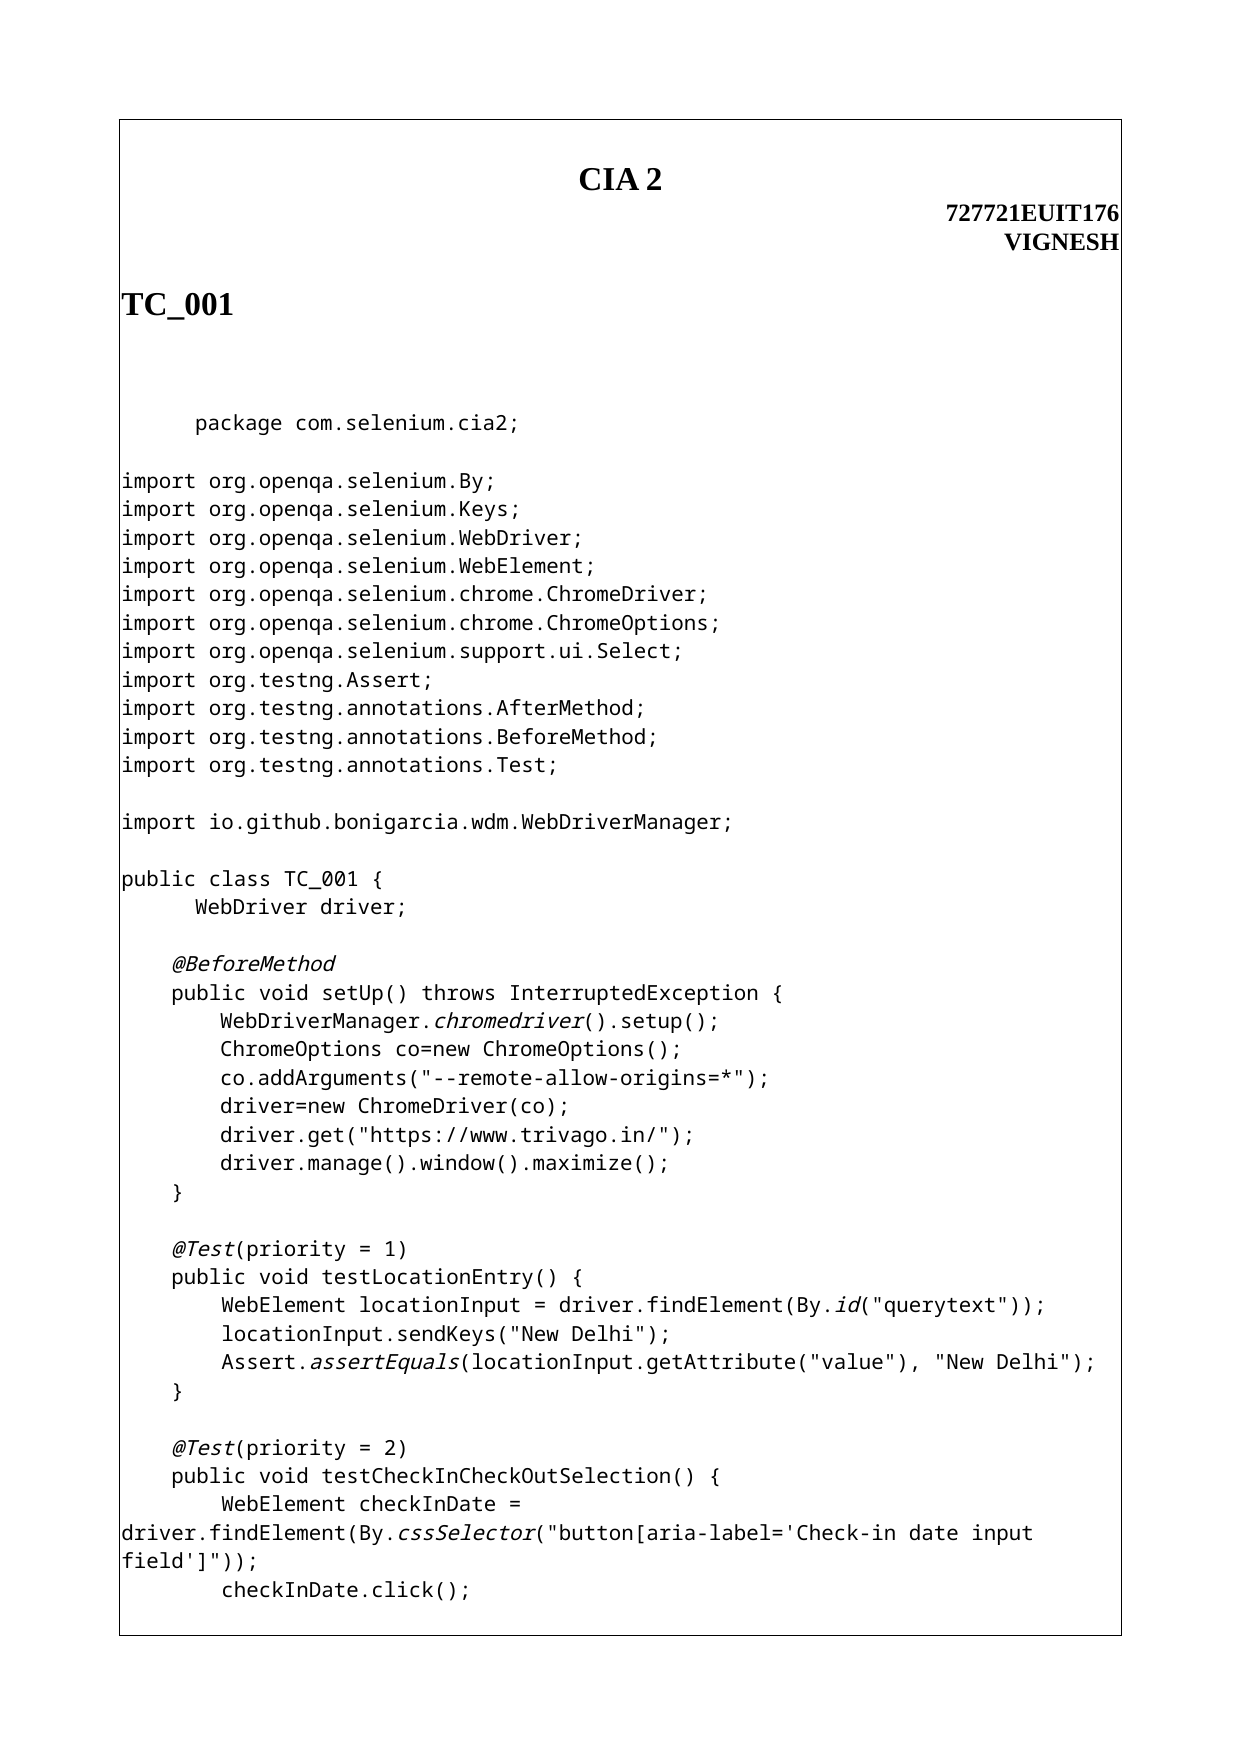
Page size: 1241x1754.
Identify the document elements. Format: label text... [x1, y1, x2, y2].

text public void testLocationEntry() { [121, 1262, 1119, 1291]
text CIA 2 [121, 159, 1119, 198]
text import org.openqa.selenium.By; [121, 466, 1119, 494]
text import org.openqa.selenium.support.ui.Select; [121, 636, 1119, 665]
text public void setUp() throws InterruptedException { [121, 978, 1119, 1006]
text import org.openqa.selenium.chrome.ChromeDriver; [121, 579, 1119, 608]
text } [121, 1177, 1119, 1205]
text driver.get("https://www.trivago.in/"); [121, 1120, 1119, 1148]
text checkInDate.click(); [121, 1575, 1119, 1603]
text ChromeOptions co=new ChromeOptions(); [121, 1034, 1119, 1063]
text driver.manage().window().maximize(); [121, 1148, 1119, 1177]
text public class TC_001 { [121, 864, 1119, 892]
text public void testCheckInCheckOutSelection() { [121, 1461, 1119, 1489]
text import org.openqa.selenium.WebElement; [121, 551, 1119, 579]
text locationInput.sendKeys("New Delhi"); [121, 1319, 1119, 1347]
text import org.openqa.selenium.Keys; [121, 494, 1119, 523]
text import org.testng.annotations.AfterMethod; [121, 693, 1119, 722]
text WebDriver driver; [121, 892, 1119, 921]
text TC_001 [121, 284, 1119, 322]
text WebDriverManager.chromedriver().setup(); [121, 1006, 1119, 1034]
text import org.openqa.selenium.chrome.ChromeOptions; [121, 608, 1119, 636]
text WebElement checkInDate = driver.findElement(By.cssSelector("button[aria-label='Check-in date input field']")); [121, 1489, 1119, 1575]
text VIGNESH [121, 227, 1119, 255]
text 727721EUIT176 [121, 198, 1119, 227]
text import io.github.bonigarcia.wdm.WebDriverManager; [121, 807, 1119, 836]
text } [121, 1376, 1119, 1404]
text import org.testng.annotations.Test; [121, 750, 1119, 779]
text @Test(priority = 2) [121, 1433, 1119, 1461]
text @BeforeMethod [121, 949, 1119, 978]
text @Test(priority = 1) [121, 1234, 1119, 1262]
text import org.openqa.selenium.WebDriver; [121, 523, 1119, 551]
text import org.testng.Assert; [121, 665, 1119, 693]
text co.addArguments("--remote-allow-origins=*"); [121, 1063, 1119, 1091]
text import org.testng.annotations.BeforeMethod; [121, 722, 1119, 750]
text Assert.assertEquals(locationInput.getAttribute("value"), "New Delhi"); [121, 1347, 1119, 1376]
text package com.selenium.cia2; [121, 399, 1119, 437]
text WebElement locationInput = driver.findElement(By.id("querytext")); [121, 1291, 1119, 1319]
text driver=new ChromeDriver(co); [121, 1091, 1119, 1120]
